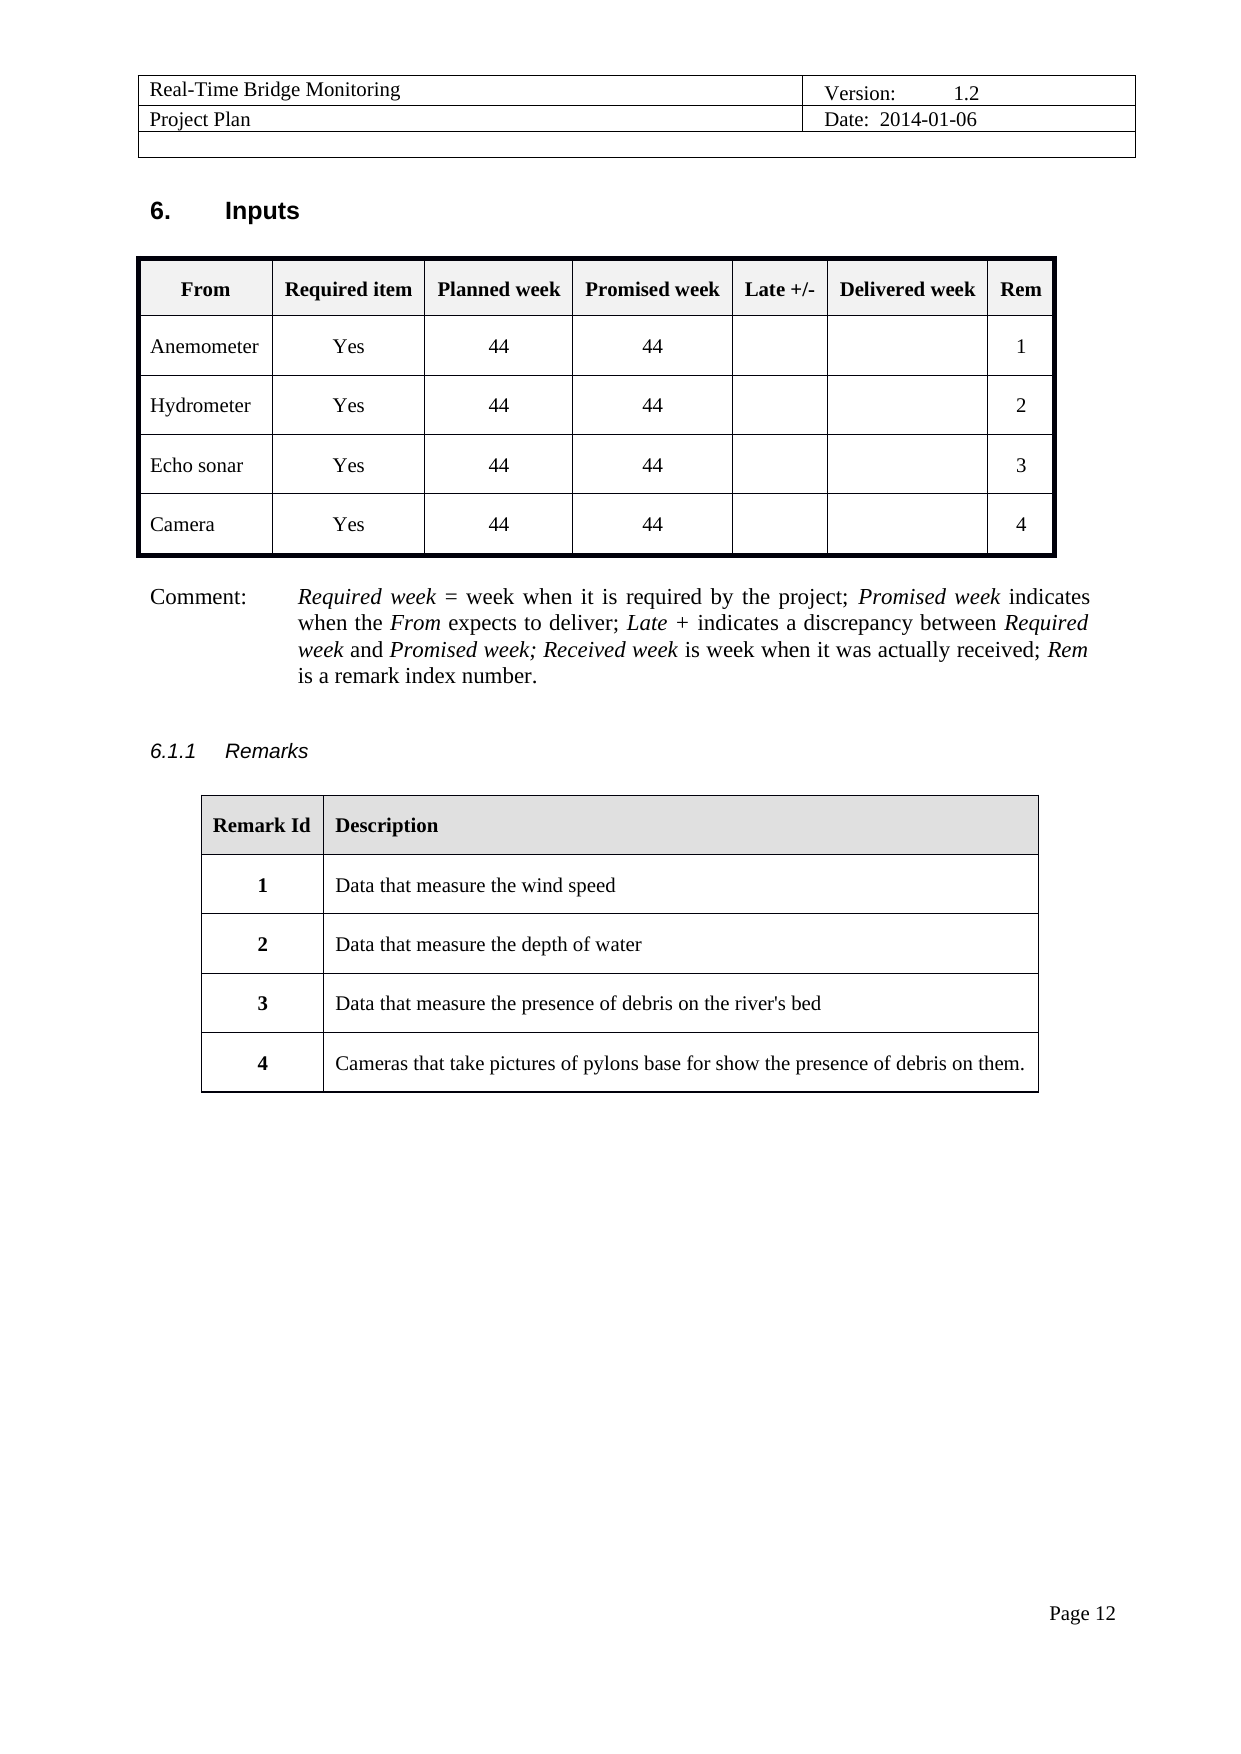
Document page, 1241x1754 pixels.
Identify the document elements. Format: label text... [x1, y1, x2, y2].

subtitle Inputs [150, 196, 1090, 224]
table_cell 1 [988, 316, 1052, 374]
table_header Late +/- [733, 261, 827, 315]
table_cell [733, 376, 827, 434]
table_cell 2 [988, 376, 1052, 434]
table_cell 44 [573, 376, 732, 434]
table_cell Data that measure the depth of water [324, 914, 1038, 973]
text Comment: Required week = week when it is required by the project; Promised week indicates when the From expects to deliver; Late + indicates a discrepancy between Required week and Promised week; Received week is week when it was actually received; Rem is a remark index number. [150, 583, 1090, 688]
table_header Promised week [573, 261, 732, 315]
table_cell Data that measure the presence of debris on the river's bed [324, 974, 1038, 1032]
table_cell 44 [425, 316, 572, 374]
table_cell 44 [425, 435, 572, 493]
table_cell 44 [425, 494, 572, 553]
table_cell [828, 316, 987, 374]
table_cell 2 [202, 914, 323, 973]
table_cell [733, 316, 827, 374]
table_cell 4 [202, 1033, 323, 1091]
table_cell 4 [988, 494, 1052, 553]
table_cell 1 [202, 855, 323, 913]
table_cell 44 [573, 316, 732, 374]
table_cell [828, 494, 987, 553]
table_header Description [324, 796, 1038, 854]
table_cell [733, 494, 827, 553]
table_header Required item [273, 261, 424, 315]
table_cell Hydrometer [141, 376, 272, 434]
table_cell 3 [988, 435, 1052, 493]
table_cell [733, 435, 827, 493]
table_cell 3 [202, 974, 323, 1032]
table_header From [141, 261, 272, 315]
table_header Planned week [425, 261, 572, 315]
table_cell Yes [273, 316, 424, 374]
table_cell Yes [273, 494, 424, 553]
table_header Rem [988, 261, 1052, 315]
table_cell Cameras that take pictures of pylons base for show the presence of debris on them. [324, 1033, 1038, 1091]
table_cell Anemometer [141, 316, 272, 374]
table_header Remark Id [202, 796, 323, 854]
subtitle Remarks [150, 738, 1090, 763]
table_cell [828, 376, 987, 434]
table_cell Yes [273, 376, 424, 434]
table_cell Data that measure the wind speed [324, 855, 1038, 913]
table_cell 44 [573, 494, 732, 553]
table_cell Echo sonar [141, 435, 272, 493]
table_cell 44 [573, 435, 732, 493]
table_cell Yes [273, 435, 424, 493]
table_cell 44 [425, 376, 572, 434]
table_cell Camera [141, 494, 272, 553]
table_cell [828, 435, 987, 493]
table_header Delivered week [828, 261, 987, 315]
